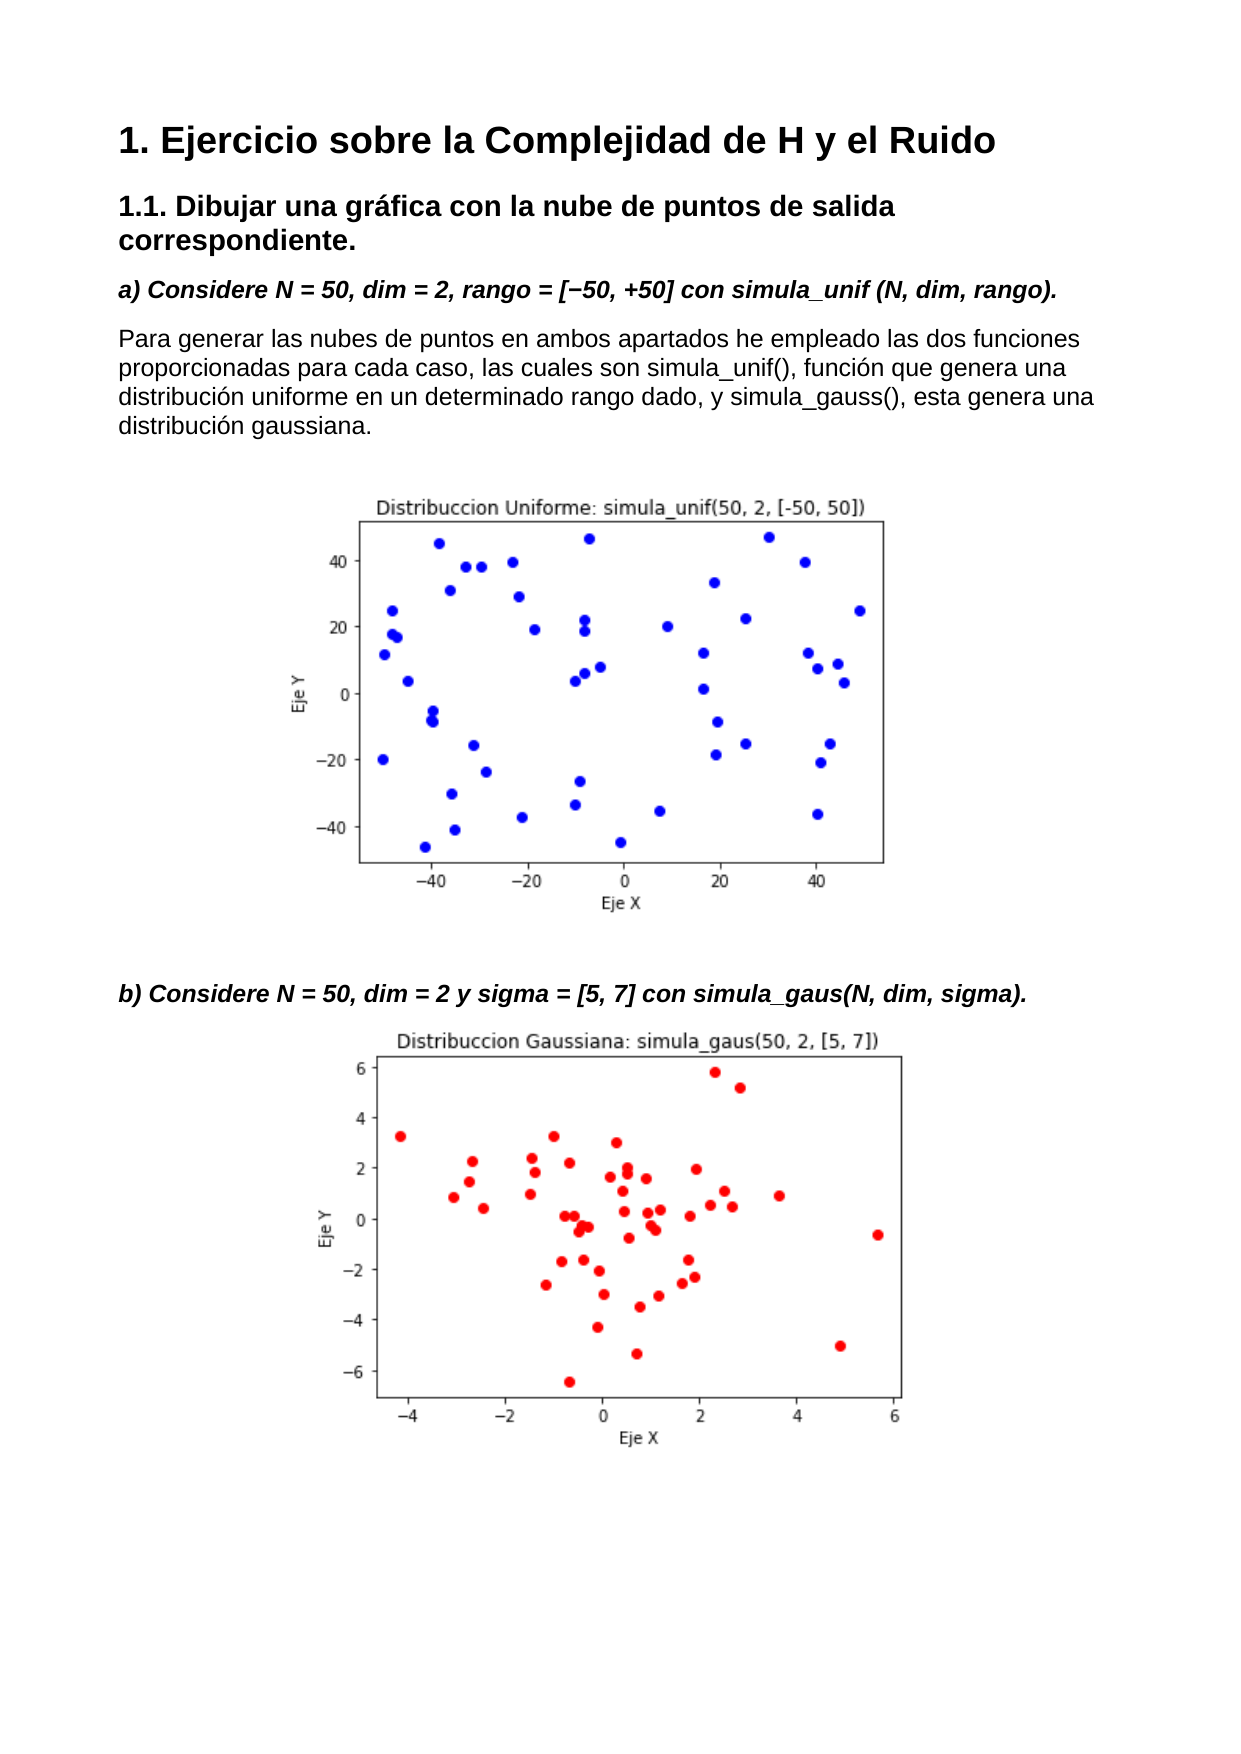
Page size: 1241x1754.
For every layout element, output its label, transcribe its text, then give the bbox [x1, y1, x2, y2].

subtitle 1.1. Dibujar una gráfica con la nube de puntos de salida correspondiente. [118, 189, 1122, 256]
subtitle b) Considere N = 50, dim = 2 y sigma = [5, 7] con simula_gaus(N, dim, sigma). [118, 979, 1122, 1008]
subtitle Para generar las nubes de puntos en ambos apartados he empleado las dos funciones proporcionadas para cada caso, las cuales son simula_unif(), función que genera una distribución uniforme en un determinado rango dado, y simula_gauss(), esta genera una distribución gaussiana. [118, 324, 1122, 439]
picture [281, 468, 922, 925]
picture [303, 1014, 937, 1452]
subtitle 1. Ejercicio sobre la Complejidad de H y el Ruido [118, 118, 1122, 162]
subtitle a) Considere N = 50, dim = 2, rango = [−50, +50] con simula_unif (N, dim, rango). [118, 275, 1122, 304]
